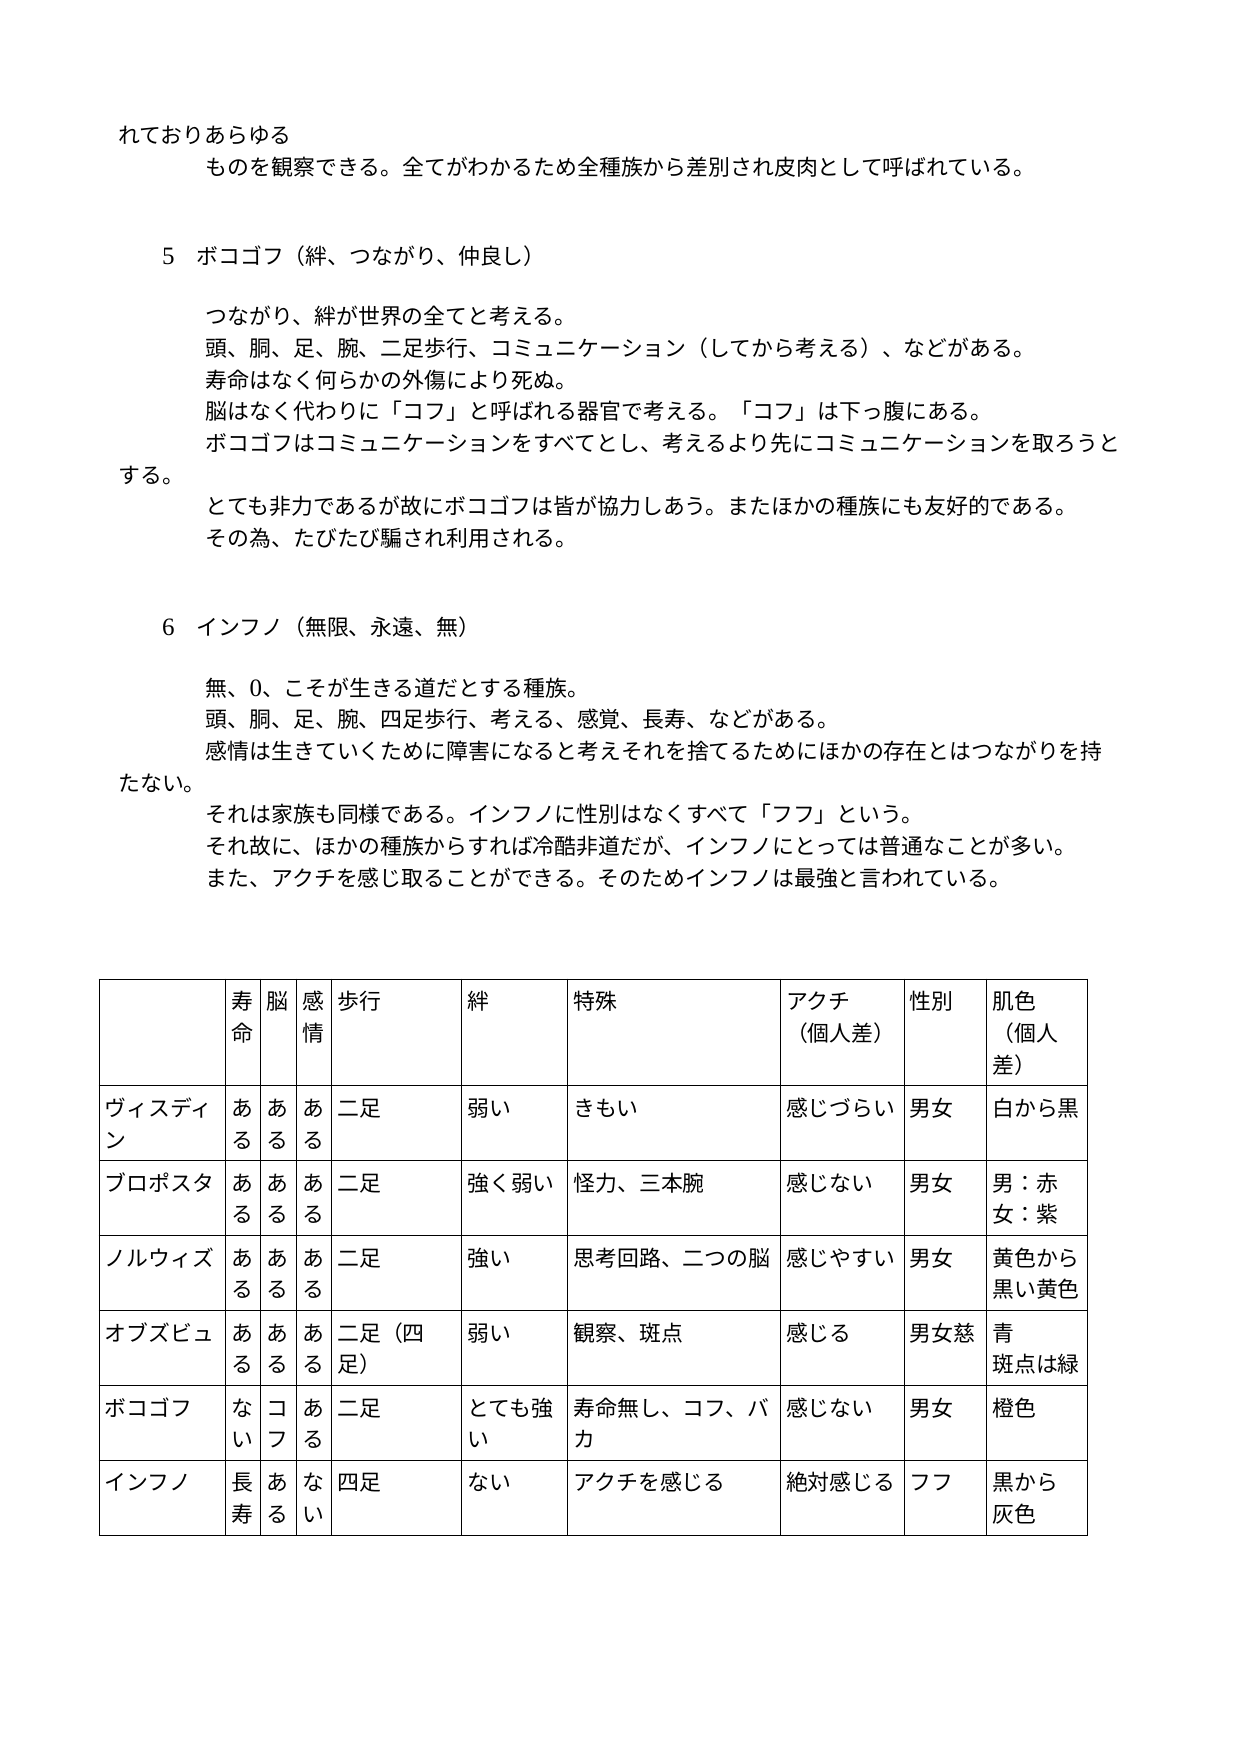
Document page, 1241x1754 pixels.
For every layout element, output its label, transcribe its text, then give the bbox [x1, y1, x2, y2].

text 頭、胴、足、腕、四足歩行、考える、感覚、長寿、などがある。 [118, 702, 1122, 734]
table_cell 感じづらい [781, 1086, 904, 1160]
table_cell ある [297, 1161, 331, 1235]
table_cell 二足 [332, 1386, 461, 1459]
table_cell 黄色から 黒い黄色 [987, 1236, 1087, 1310]
table_cell 四足 [332, 1461, 461, 1534]
text 無、0、こそが生きる道だとする種族。 [118, 671, 1122, 702]
table_cell 寿命無し、コフ、バカ [568, 1386, 780, 1459]
table_header 特殊 [568, 980, 780, 1085]
table_header 感情 [297, 980, 331, 1085]
table_cell ある [261, 1311, 296, 1385]
text つながり、絆が世界の全てと考える。 [118, 299, 1122, 331]
table_cell 観察、斑点 [568, 1311, 780, 1385]
table_cell 二足 [332, 1236, 461, 1310]
table_cell 男：赤 女：紫 [987, 1161, 1087, 1235]
text 脳はなく代わりに「コフ」と呼ばれる器官で考える。「コフ」は下っ腹にある。 [118, 394, 1122, 426]
table_cell 感じない [781, 1386, 904, 1459]
table_cell ない [462, 1461, 567, 1534]
table_cell 感じる [781, 1311, 904, 1385]
table_cell 二足 [332, 1161, 461, 1235]
table_cell ある [226, 1311, 260, 1385]
table_cell ある [261, 1086, 296, 1160]
table_cell 思考回路、二つの脳 [568, 1236, 780, 1310]
text また、アクチを感じ取ることができる。そのためインフノは最強と言われている。 [118, 861, 1122, 892]
table_cell ある [226, 1161, 260, 1235]
table_cell 男女 [905, 1236, 986, 1310]
table_header 脳 [261, 980, 296, 1085]
text それ故に、ほかの種族からすれば冷酷非道だが、インフノにとっては普通なことが多い。 [118, 829, 1122, 861]
table_cell ブロポスタ [100, 1161, 225, 1235]
text とても非力であるが故にボコゴフは皆が協力しあう。またほかの種族にも友好的である。 [118, 489, 1122, 521]
table_cell 怪力、三本腕 [568, 1161, 780, 1235]
table_cell 感じない [781, 1161, 904, 1235]
text 6 インフノ（無限、永遠、無） [118, 610, 1122, 642]
table_cell ヴィスディン [100, 1086, 225, 1160]
table_cell フフ [905, 1461, 986, 1534]
table_cell 長寿 [226, 1461, 260, 1534]
table_cell コフ [261, 1386, 296, 1459]
table_cell 男女 [905, 1161, 986, 1235]
table_cell ない [297, 1461, 331, 1534]
table_cell ない [226, 1386, 260, 1459]
text 5 ボコゴフ（絆、つながり、仲良し） [118, 239, 1122, 271]
table_header 寿命 [226, 980, 260, 1085]
table_cell ある [297, 1236, 331, 1310]
table_cell 二足（四足） [332, 1311, 461, 1385]
table_header 歩行 [332, 980, 461, 1085]
text その為、たびたび騙され利用される。 [118, 521, 1122, 553]
table_cell 男女 [905, 1386, 986, 1459]
table_header アクチ （個人差） [781, 980, 904, 1085]
table_cell 感じやすい [781, 1236, 904, 1310]
table_cell 強い [462, 1236, 567, 1310]
table_cell 二足 [332, 1086, 461, 1160]
table_cell ノルウィズ [100, 1236, 225, 1310]
table_header [100, 980, 225, 1085]
table_header 性別 [905, 980, 986, 1085]
table_cell 絶対感じる [781, 1461, 904, 1534]
table_cell アクチを感じる [568, 1461, 780, 1534]
text ボコゴフはコミュニケーションをすべてとし、考えるより先にコミュニケーションを取ろうとする。 [118, 426, 1122, 489]
table_cell ある [297, 1086, 331, 1160]
table_header 肌色 （個人差） [987, 980, 1087, 1085]
text れておりあらゆる [118, 118, 1122, 150]
text 頭、胴、足、腕、二足歩行、コミュニケーション（してから考える）、などがある。 [118, 331, 1122, 363]
table_cell 黒から 灰色 [987, 1461, 1087, 1534]
table_cell ある [261, 1236, 296, 1310]
text 感情は生きていくために障害になると考えそれを捨てるためにほかの存在とはつながりを持たない。 [118, 734, 1122, 797]
text 寿命はなく何らかの外傷により死ぬ。 [118, 363, 1122, 394]
table_cell ある [297, 1311, 331, 1385]
table_cell ある [226, 1236, 260, 1310]
table_cell 弱い [462, 1086, 567, 1160]
table_cell 男女慈 [905, 1311, 986, 1385]
table_cell インフノ [100, 1461, 225, 1534]
table_cell ある [226, 1086, 260, 1160]
table_cell 青 斑点は緑 [987, 1311, 1087, 1385]
table_cell ボコゴフ [100, 1386, 225, 1459]
table_cell 弱い [462, 1311, 567, 1385]
table_cell 強く弱い [462, 1161, 567, 1235]
text ものを観察できる。全てがわかるため全種族から差別され皮肉として呼ばれている。 [118, 150, 1122, 181]
table_cell 橙色 [987, 1386, 1087, 1459]
text それは家族も同様である。インフノに性別はなくすべて「フフ」という。 [118, 797, 1122, 829]
table_cell きもい [568, 1086, 780, 1160]
table_cell オブズビュ [100, 1311, 225, 1385]
table_header 絆 [462, 980, 567, 1085]
table_cell ある [261, 1161, 296, 1235]
table_cell ある [297, 1386, 331, 1459]
table_cell 男女 [905, 1086, 986, 1160]
table_cell 白から黒 [987, 1086, 1087, 1160]
table_cell とても強い [462, 1386, 567, 1459]
table_cell ある [261, 1461, 296, 1534]
